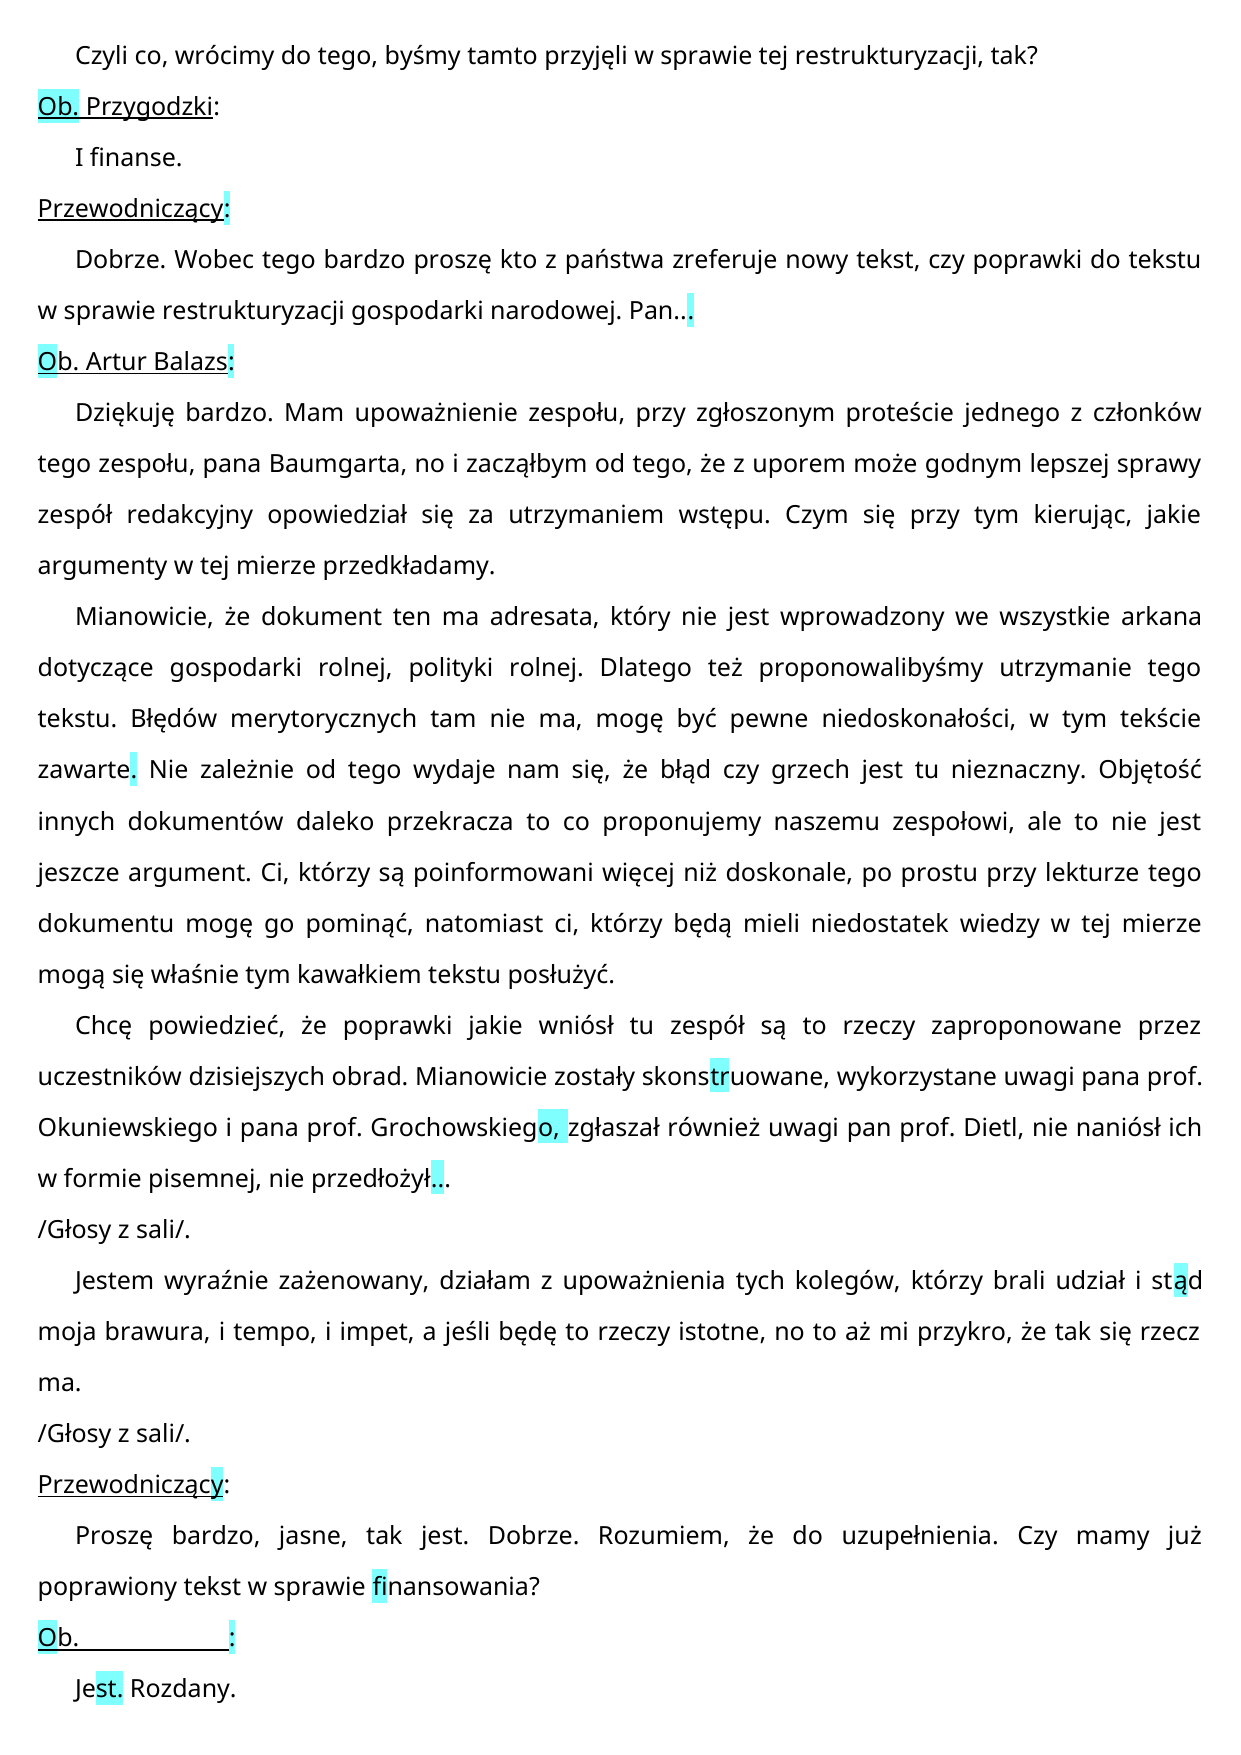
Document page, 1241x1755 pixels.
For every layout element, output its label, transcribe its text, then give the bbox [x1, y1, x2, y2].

text Dziękuję bardzo. Mam upoważnienie zespołu, przy zgłoszonym proteście jednego z członków tego zespołu, pana Baumgarta, no i zacząłbym od tego, że z uporem może godnym lepszej sprawy zespół redakcyjny opowiedział się za utrzymaniem wstępu. Czym się przy tym kierując, jakie argumenty w tej mierze przedkładamy. [37, 395, 1203, 582]
text Czyli co, wrócimy do tego, byśmy tamto przyjęli w sprawie tej restrukturyzacji, tak? [37, 37, 1203, 72]
text Jest. Rozdany. [37, 1671, 1203, 1705]
text Proszę bardzo, jasne, tak jest. Dobrze. Rozumiem, że do uzupełnienia. Czy mamy już poprawiony tekst w sprawie finansowania? [37, 1518, 1203, 1603]
text Przewodniczący: [37, 1467, 1203, 1501]
text I finanse. [37, 139, 1203, 174]
text Jestem wyraźnie zażenowany, działam z upoważnienia tych kolegów, którzy brali udział i stąd moja brawura, i tempo, i impet, a jeśli będę to rzeczy istotne, no to aż mi przykro, że tak się rzecz ma. [37, 1262, 1203, 1399]
text /Głosy z sali/. [37, 1211, 1203, 1246]
text Mianowicie, że dokument ten ma adresata, który nie jest wprowadzony we wszystkie arkana dotyczące gospodarki rolnej, polityki rolnej. Dlatego też proponowalibyśmy utrzymanie tego tekstu. Błędów merytorycznych tam nie ma, mogę być pewne niedoskonałości, w tym tekście zawarte. Nie zależnie od tego wydaje nam się, że błąd czy grzech jest tu nieznaczny. Objętość innych dokumentów daleko przekracza to co proponujemy naszemu zespołowi, ale to nie jest jeszcze argument. Ci, którzy są poinformowani więcej niż doskonale, po prostu przy lekturze tego dokumentu mogę go pominąć, natomiast ci, którzy będą mieli niedostatek wiedzy w tej mierze mogą się właśnie tym kawałkiem tekstu posłużyć. [37, 599, 1203, 990]
text Chcę powiedzieć, że poprawki jakie wniósł tu zespół są to rzeczy zaproponowane przez uczestników dzisiejszych obrad. Mianowicie zostały skonstruowane, wykorzystane uwagi pana prof. Okuniewskiego i pana prof. Grochowskiego, zgłaszał również uwagi pan prof. Dietl, nie naniósł ich w formie pisemnej, nie przedłożył... [37, 1007, 1203, 1194]
text Ob. : [37, 1620, 1203, 1654]
text Ob. Przygodzki: [37, 88, 1203, 123]
text Dobrze. Wobec tego bardzo proszę kto z państwa zreferuje nowy tekst, czy poprawki do tekstu w sprawie restrukturyzacji gospodarki narodowej. Pan... [37, 242, 1203, 327]
text Przewodniczący: [37, 191, 1203, 225]
text /Głosy z sali/. [37, 1416, 1203, 1450]
text Ob. Artur Balazs: [37, 344, 1203, 378]
